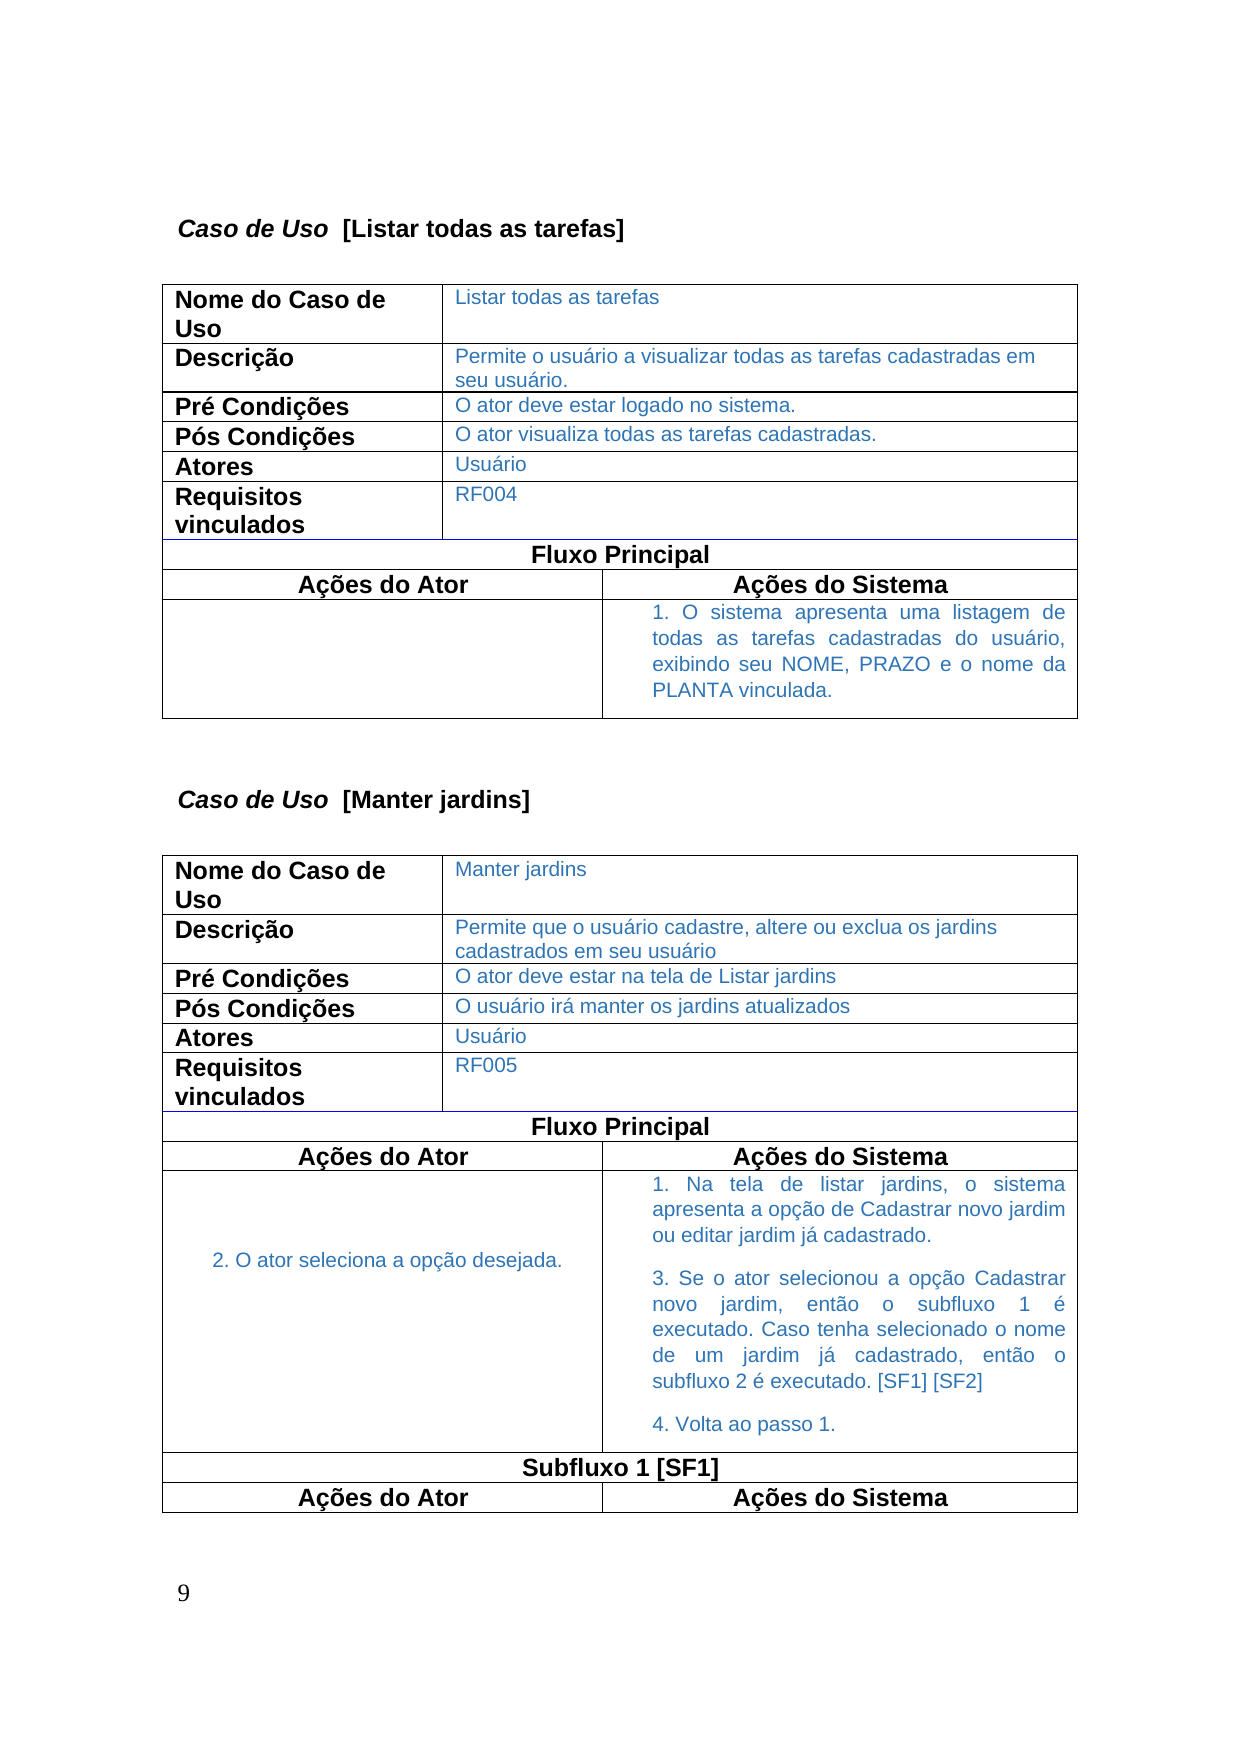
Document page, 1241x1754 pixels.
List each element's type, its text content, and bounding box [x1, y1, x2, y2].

table_cell Usuário [443, 452, 1077, 481]
subtitle Caso de Uso [Listar todas as tarefas] [177, 214, 1063, 243]
table_cell 2. O ator seleciona a opção desejada. [163, 1171, 602, 1452]
table_cell Descrição [163, 915, 442, 963]
table_cell Fluxo Principal [163, 1112, 1077, 1141]
table_cell Pré Condições [163, 964, 442, 993]
table_cell Descrição [163, 344, 442, 391]
table_cell RF004 [443, 482, 1077, 539]
table_header Manter jardins [443, 856, 1077, 914]
table_cell Atores [163, 452, 442, 481]
table_cell Usuário [443, 1024, 1077, 1052]
table_cell Requisitos vinculados [163, 1053, 442, 1111]
table_cell O usuário irá manter os jardins atualizados [443, 994, 1077, 1022]
table_cell RF005 [443, 1053, 1077, 1111]
table_cell Ações do Sistema [603, 1483, 1077, 1512]
table_cell Pós Condições [163, 422, 442, 451]
table_cell Ações do Ator [163, 570, 602, 599]
subtitle Caso de Uso [Manter jardins] [177, 785, 1063, 814]
table_cell Requisitos vinculados [163, 482, 442, 539]
table_cell Ações do Sistema [603, 570, 1077, 599]
table_cell Permite que o usuário cadastre, altere ou exclua os jardins cadastrados em seu usuário [443, 915, 1077, 963]
table_cell Ações do Ator [163, 1142, 602, 1170]
table_header Listar todas as tarefas [443, 285, 1077, 342]
table_header Nome do Caso de Uso [163, 285, 442, 342]
table_cell Pré Condições [163, 393, 442, 421]
table_cell Pós Condições [163, 994, 442, 1022]
table_cell Subfluxo 1 [SF1] [163, 1453, 1077, 1482]
table_cell [163, 600, 602, 718]
table_header Nome do Caso de Uso [163, 856, 442, 914]
table_cell O ator deve estar logado no sistema. [443, 393, 1077, 421]
table_cell Permite o usuário a visualizar todas as tarefas cadastradas em seu usuário. [443, 344, 1077, 391]
table_cell Atores [163, 1024, 442, 1052]
table_cell O ator visualiza todas as tarefas cadastradas. [443, 422, 1077, 451]
table_cell 1. O sistema apresenta uma listagem de todas as tarefas cadastradas do usuário, exibindo seu NOME, PRAZO e o nome da PLANTA vinculada. [603, 600, 1077, 718]
table_cell Ações do Sistema [603, 1142, 1077, 1170]
table_cell Ações do Ator [163, 1483, 602, 1512]
table_cell O ator deve estar na tela de Listar jardins [443, 964, 1077, 993]
table_cell Fluxo Principal [163, 540, 1077, 569]
table_cell 1. Na tela de listar jardins, o sistema apresenta a opção de Cadastrar novo jardim ou editar jardim já cadastrado. 3. Se o ator selecionou a opção Cadastrar novo jardim, então o subfluxo 1 é executado. Caso tenha selecionado o nome de um jardim já cadastrado, então o subfluxo 2 é executado. [SF1] [SF2] 4. Volta ao passo 1. [603, 1171, 1077, 1452]
